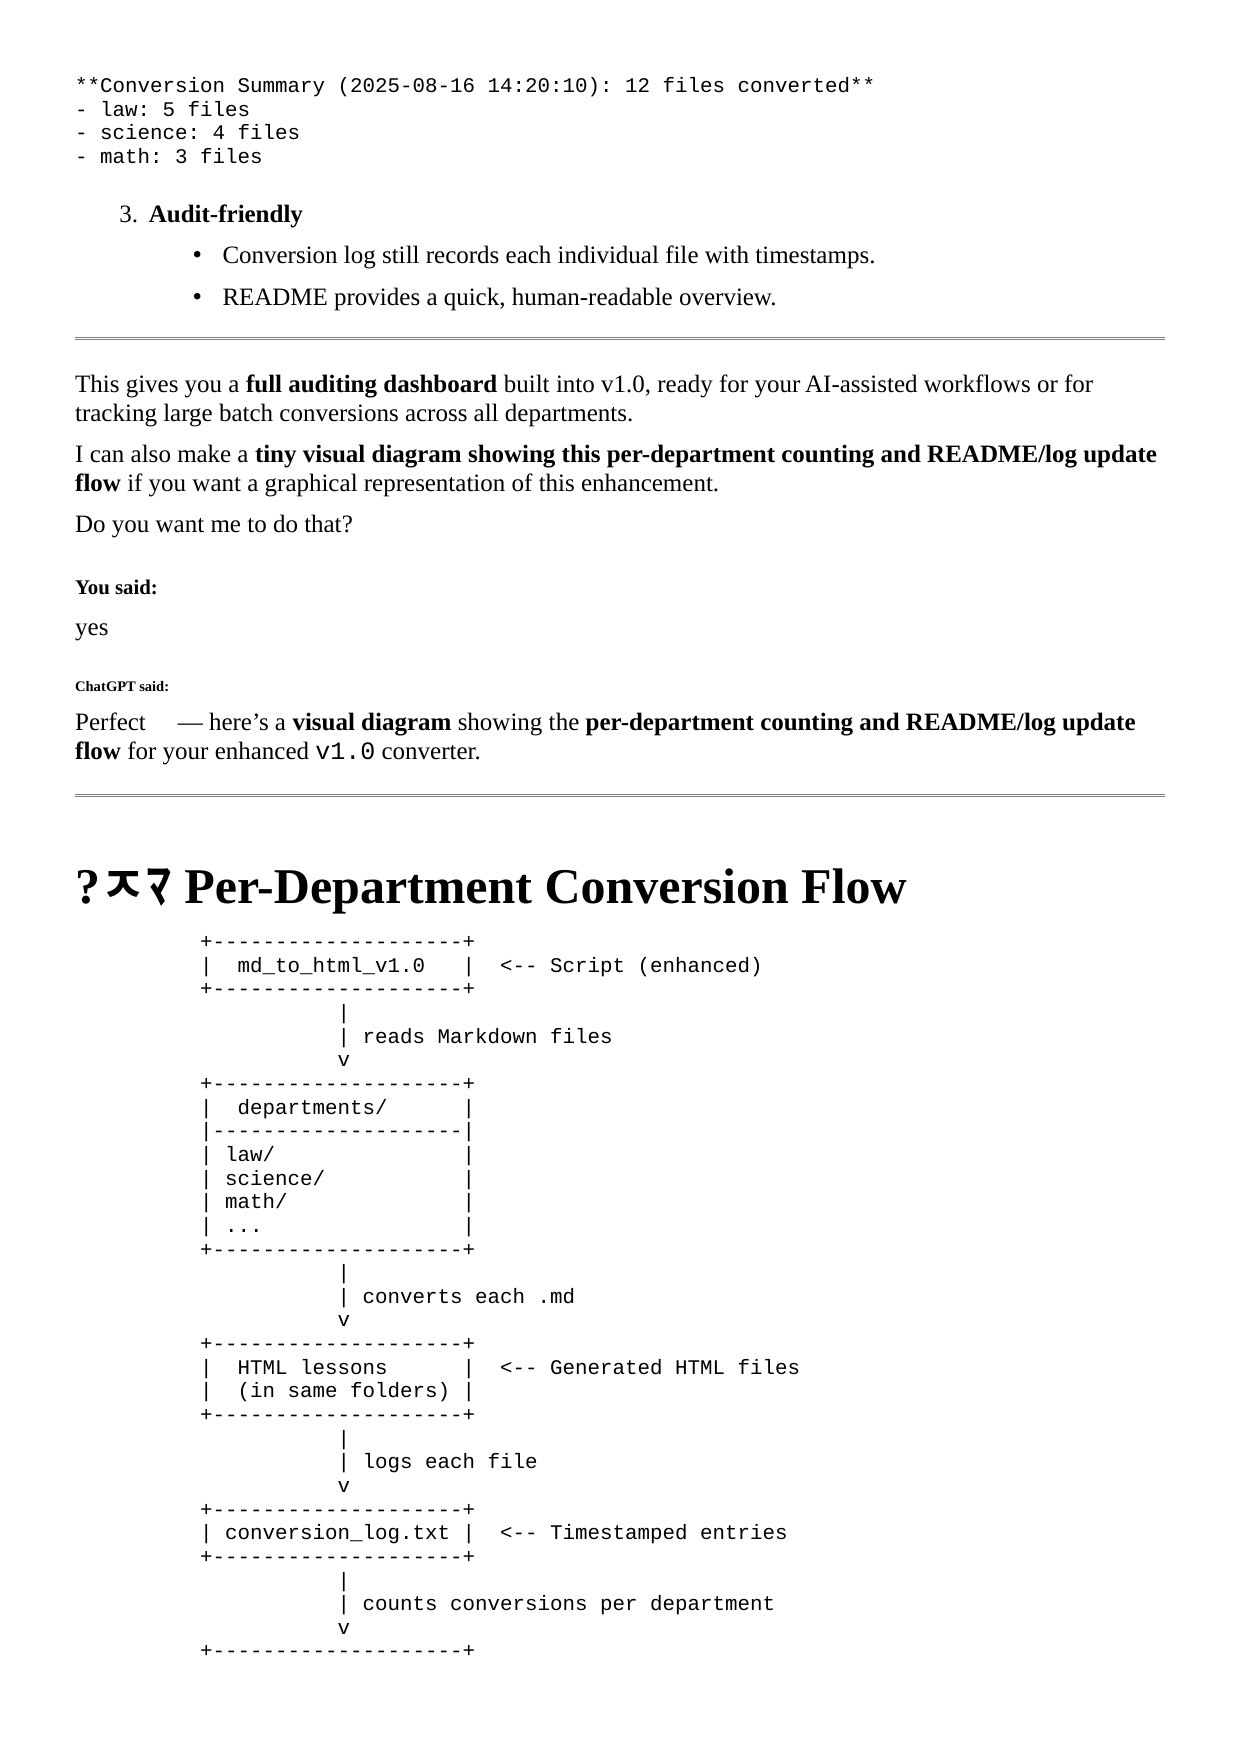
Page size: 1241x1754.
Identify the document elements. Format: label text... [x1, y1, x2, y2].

text | science/ | [75, 1168, 1165, 1191]
text | [75, 1002, 1165, 1026]
text | md_to_html_v1.0 | <-- Script (enhanced) [75, 955, 1165, 978]
text +--------------------+ [75, 1333, 1165, 1357]
text yes [75, 612, 1165, 641]
text **Conversion Summary (2025-08-16 14:20:10): 12 files converted** [75, 75, 1165, 99]
text | logs each file [75, 1451, 1165, 1475]
text | converts each .md [75, 1286, 1165, 1309]
text This gives you a full auditing dashboard built into v1.0, ready for your AI-assisted workflows or for tracking large batch conversions across all departments. [75, 369, 1165, 426]
subtitle ChatGPT said: [75, 678, 1165, 695]
text | math/ | [75, 1191, 1165, 1215]
text +--------------------+ [75, 978, 1165, 1002]
text v [75, 1049, 1165, 1073]
text +--------------------+ [75, 931, 1165, 955]
text - law: 5 files [75, 99, 1165, 122]
text | [75, 1428, 1165, 1451]
text +--------------------+ [75, 1641, 1165, 1664]
text I can also make a tiny visual diagram showing this per-department counting and README/log update flow if you want a graphical representation of this enhancement. [75, 439, 1165, 496]
text +--------------------+ [75, 1499, 1165, 1522]
list Conversion log still records each individual file with timestamps. [193, 240, 1165, 269]
text +--------------------+ [75, 1546, 1165, 1569]
text - science: 4 files [75, 122, 1165, 146]
text | ... | [75, 1215, 1165, 1238]
text | departments/ | [75, 1097, 1165, 1120]
subtitle ?￯ﾸﾏ Per-Department Conversion Flow [75, 851, 1165, 919]
text +--------------------+ [75, 1073, 1165, 1097]
text |--------------------| [75, 1120, 1165, 1144]
text +--------------------+ [75, 1404, 1165, 1428]
text | law/ | [75, 1144, 1165, 1168]
text v [75, 1475, 1165, 1499]
list README provides a quick, human-readable overview. [193, 282, 1165, 310]
list Audit-friendly [119, 199, 1165, 228]
text | (in same folders) | [75, 1380, 1165, 1404]
text Do you want me to do that? [75, 509, 1165, 538]
text | [75, 1569, 1165, 1593]
text | counts conversions per department [75, 1593, 1165, 1617]
text | reads Markdown files [75, 1026, 1165, 1049]
text +--------------------+ [75, 1238, 1165, 1262]
text Perfect ✅ — here’s a visual diagram showing the per-department counting and README/log update flow for your enhanced v1.0 converter. [75, 707, 1165, 767]
text v [75, 1617, 1165, 1641]
text - math: 3 files [75, 146, 1165, 169]
text | HTML lessons | <-- Generated HTML files [75, 1357, 1165, 1380]
text | [75, 1262, 1165, 1286]
subtitle You said: [75, 575, 1165, 599]
text v [75, 1309, 1165, 1333]
text | conversion_log.txt | <-- Timestamped entries [75, 1522, 1165, 1546]
